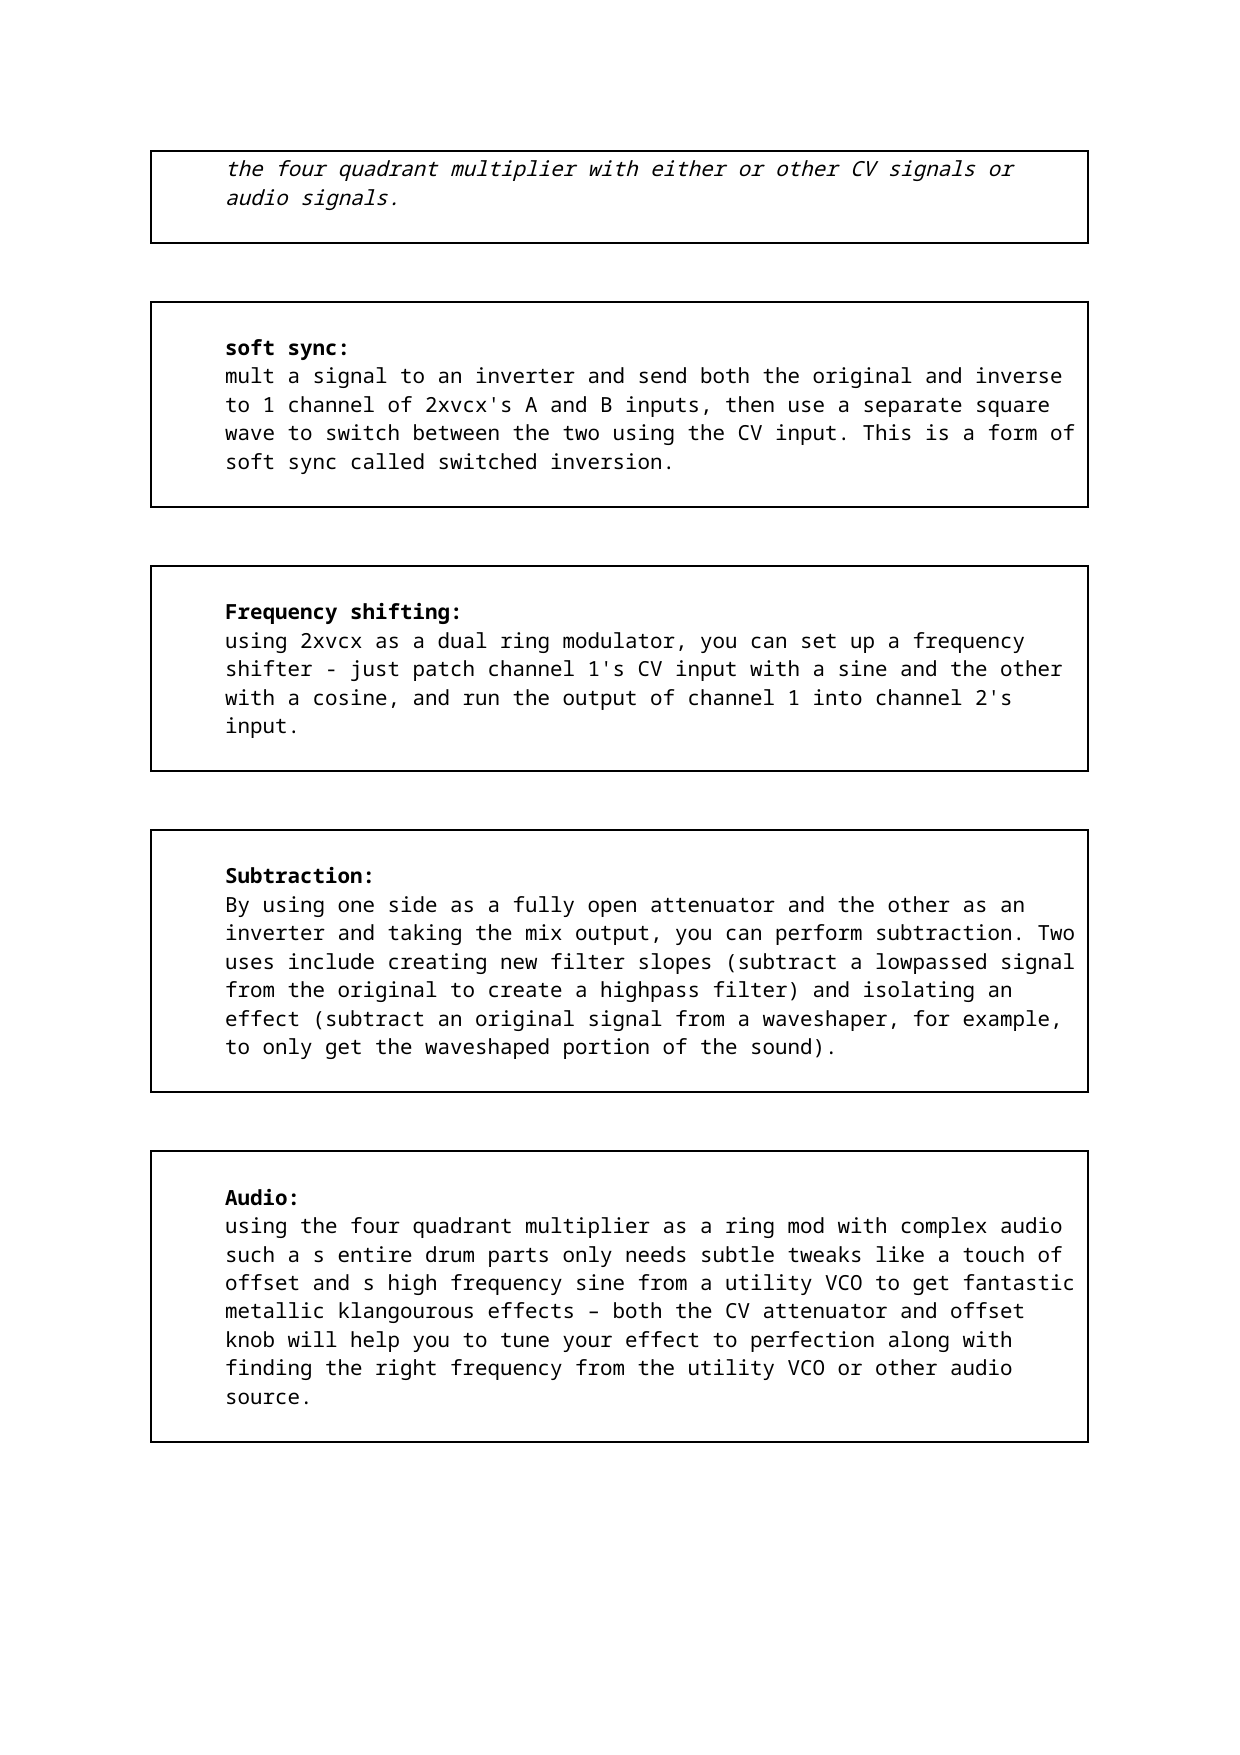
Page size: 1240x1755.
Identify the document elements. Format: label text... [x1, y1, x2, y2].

text the four quadrant multiplier with either or other CV signals or audio signals. [152, 152, 1087, 211]
text using the four quadrant multiplier as a ring mod with complex audio such a s entire drum parts only needs subtle tweaks like a touch of offset and s high frequency sine from a utility VCO to get fantastic metallic klangourous effects – both the CV attenuator and offset knob will help you to tune your effect to perfection along with finding the right frequency from the utility VCO or other audio source. [152, 1207, 1087, 1410]
text mult a signal to an inverter and send both the original and inverse to 1 channel of 2xvcx's A and B inputs, then use a separate square wave to switch between the two using the CV input. This is a form of soft sync called switched inversion. [152, 357, 1087, 475]
text Audio: [152, 1179, 1087, 1207]
text Frequency shifting: [152, 593, 1087, 622]
text By using one side as a fully open attenuator and the other as an inverter and taking the mix output, you can perform subtraction. Two uses include creating new filter slopes (subtract a lowpassed signal from the original to create a highpass filter) and isolating an effect (subtract an original signal from a waveshaper, for example, to only get the waveshaped portion of the sound). [152, 886, 1087, 1061]
text Subtraction: [152, 857, 1087, 886]
text soft sync: [152, 329, 1087, 357]
text using 2xvcx as a dual ring modulator, you can set up a frequency shifter - just patch channel 1's CV input with a sine and the other with a cosine, and run the output of channel 1 into channel 2's input. [152, 622, 1087, 739]
